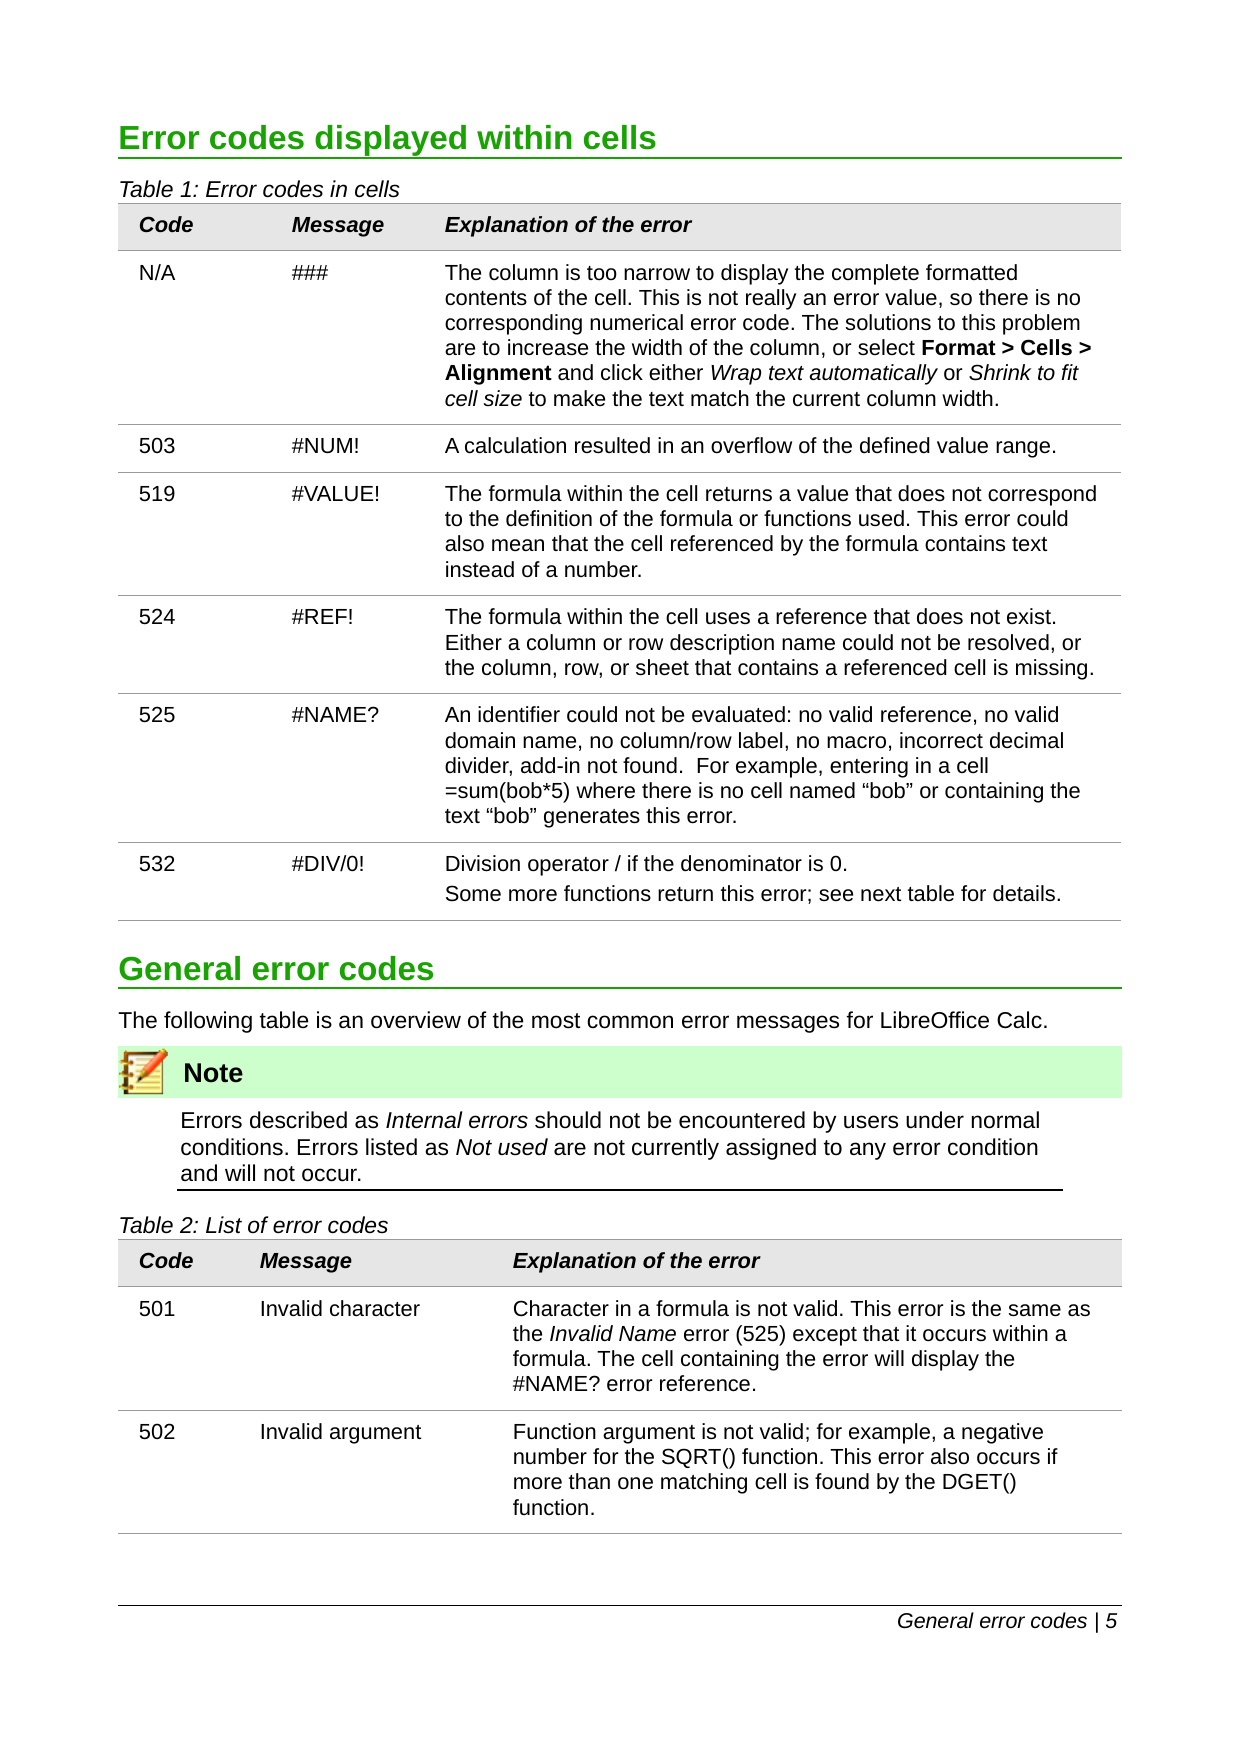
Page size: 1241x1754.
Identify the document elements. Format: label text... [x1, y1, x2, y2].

table_header Code [118, 1240, 239, 1286]
table_cell Function argument is not valid; for example, a negative number for the SQRT() function. This error also occurs if more than one matching cell is found by the DGET() function. [492, 1411, 1122, 1533]
table_cell #DIV/0! [271, 843, 424, 919]
table_header Message [239, 1240, 492, 1286]
text Table 1: Error codes in cells [118, 176, 1122, 203]
table_cell #NAME? [271, 694, 424, 842]
subtitle General error codes [118, 949, 1122, 987]
table_header Code [118, 204, 271, 250]
text The following table is an overview of the most common error messages for LibreOffice Calc. [118, 1007, 1122, 1034]
table_cell ### [271, 251, 424, 424]
subtitle Note [118, 1046, 1122, 1098]
table_cell 532 [118, 843, 271, 919]
table_cell The formula within the cell uses a reference that does not exist. Either a column or row description name could not be resolved, or the column, row, or sheet that contains a referenced cell is missing. [424, 596, 1121, 693]
table_cell Invalid character [239, 1287, 492, 1410]
table_header Explanation of the error [492, 1240, 1122, 1286]
table_cell #NUM! [271, 425, 424, 472]
table_cell #REF! [271, 596, 424, 693]
table_cell 503 [118, 425, 271, 472]
text Errors described as Internal errors should not be encountered by users under normal conditions. Errors listed as Not used are not currently assigned to any error condition and will not occur. [177, 1104, 1063, 1189]
table_cell N/A [118, 251, 271, 424]
table_cell Division operator / if the denominator is 0. Some more functions return this error; see next table for details. [424, 843, 1121, 919]
table_cell An identifier could not be evaluated: no valid reference, no valid domain name, no column/row label, no macro, incorrect decimal divider, add-in not found. For example, entering in a cell =sum(bob*5) where there is no cell named “bob” or containing the text “bob” generates this error. [424, 694, 1121, 842]
table_header Message [271, 204, 424, 250]
table_cell Invalid argument [239, 1411, 492, 1533]
picture [119, 1047, 170, 1098]
text Table 2: List of error codes [118, 1212, 1122, 1239]
table_cell 525 [118, 694, 271, 842]
table_cell The formula within the cell returns a value that does not correspond to the definition of the formula or functions used. This error could also mean that the cell referenced by the formula contains text instead of a number. [424, 473, 1121, 595]
table_cell 524 [118, 596, 271, 693]
table_cell Character in a formula is not valid. This error is the same as the Invalid Name error (525) except that it occurs within a formula. The cell containing the error will display the #NAME? error reference. [492, 1287, 1122, 1410]
table_cell 502 [118, 1411, 239, 1533]
subtitle Error codes displayed within cells [118, 118, 1122, 157]
table_cell #VALUE! [271, 473, 424, 595]
table_cell A calculation resulted in an overflow of the defined value range. [424, 425, 1121, 472]
table_cell The column is too narrow to display the complete formatted contents of the cell. This is not really an error value, so there is no corresponding numerical error code. The solutions to this problem are to increase the width of the column, or select Format > Cells > Alignment and click either Wrap text automatically or Shrink to fit cell size to make the text match the current column width. [424, 251, 1121, 424]
table_cell 501 [118, 1287, 239, 1410]
table_header Explanation of the error [424, 204, 1121, 250]
table_cell 519 [118, 473, 271, 595]
